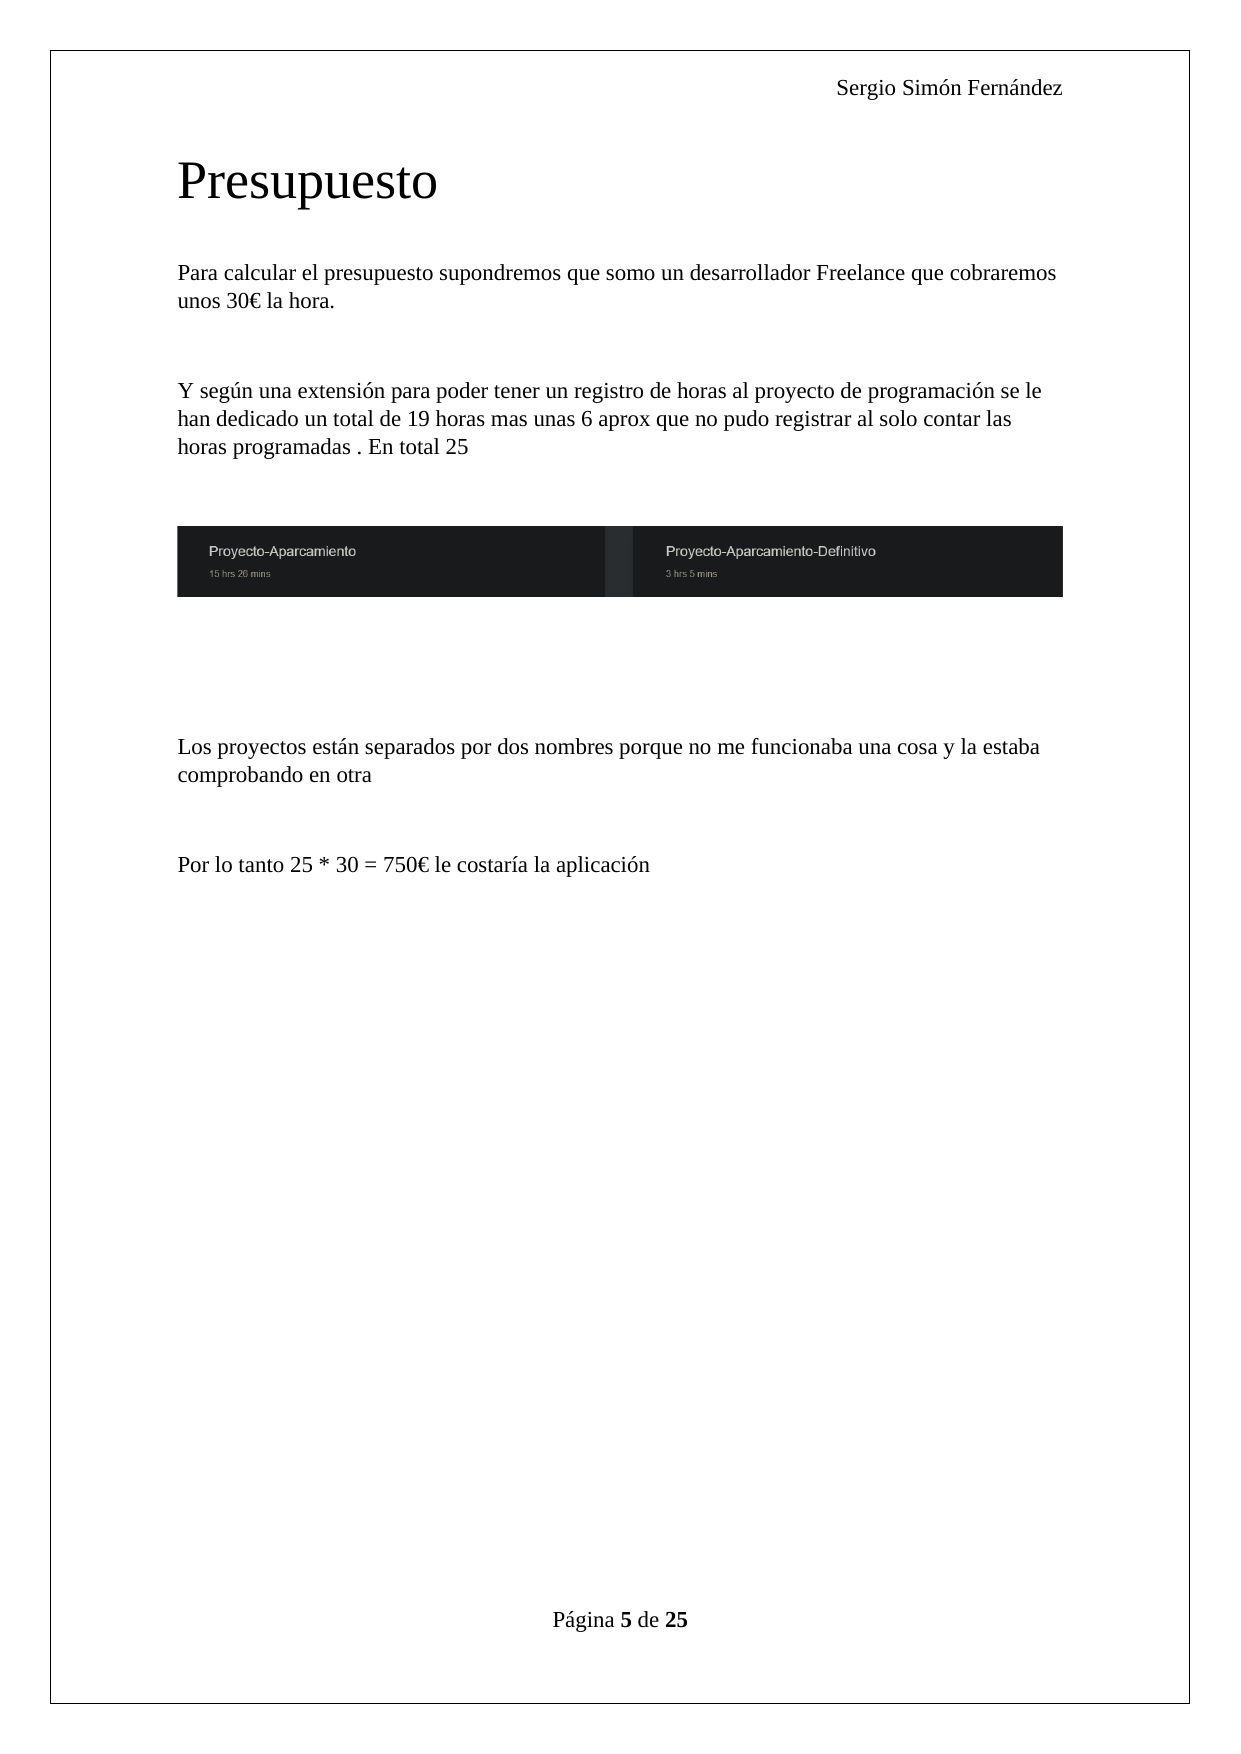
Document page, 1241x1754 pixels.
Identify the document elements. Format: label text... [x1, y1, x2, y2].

text Los proyectos están separados por dos nombres porque no me funcionaba una cosa y la estaba comprobando en otra [177, 733, 1063, 787]
picture [177, 526, 1063, 597]
subtitle Presupuesto [177, 148, 1063, 210]
text Por lo tanto 25 * 30 = 750€ le costaría la aplicación [177, 851, 1063, 877]
text Y según una extensión para poder tener un registro de horas al proyecto de programación se le han dedicado un total de 19 horas mas unas 6 aprox que no pudo registrar al solo contar las horas programadas . En total 25 [177, 377, 1063, 459]
text Para calcular el presupuesto supondremos que somo un desarrollador Freelance que cobraremos unos 30€ la hora. [177, 259, 1063, 313]
